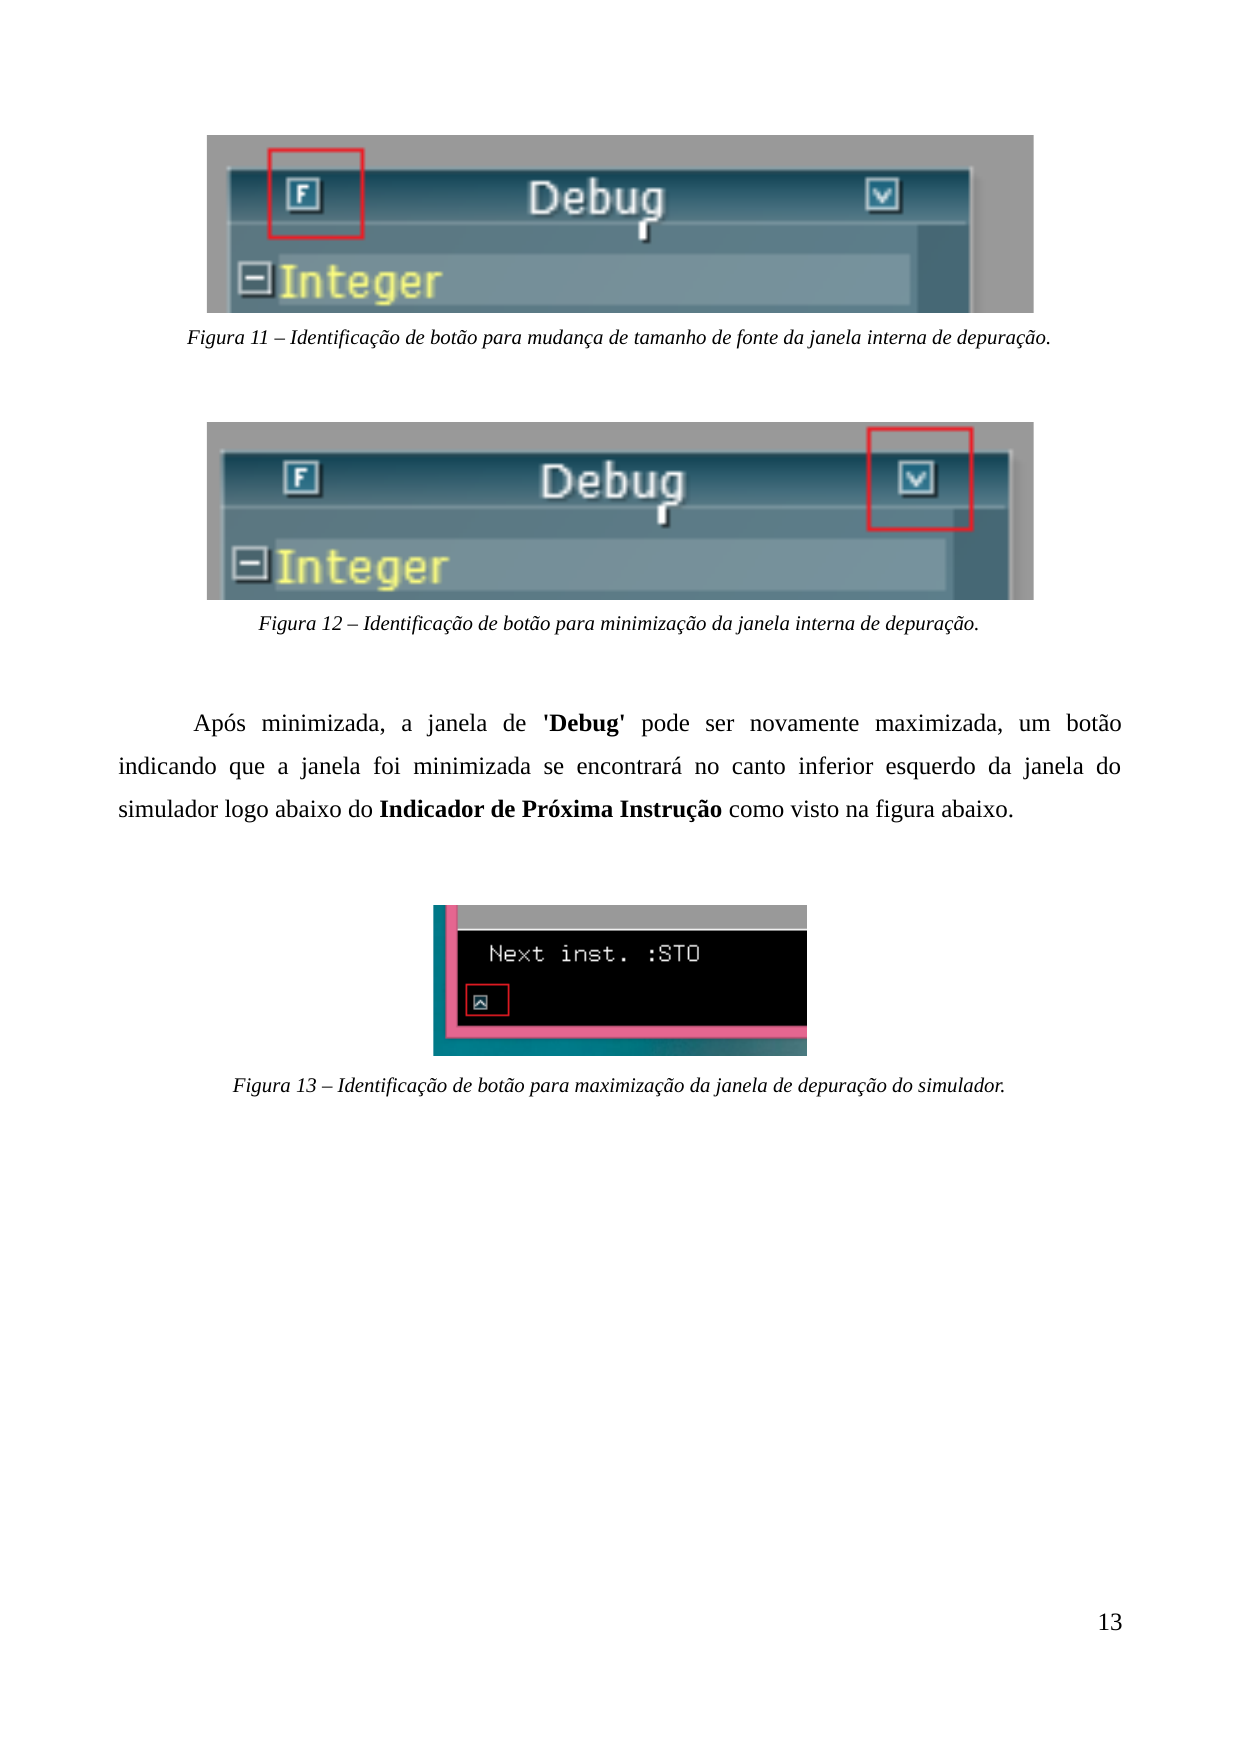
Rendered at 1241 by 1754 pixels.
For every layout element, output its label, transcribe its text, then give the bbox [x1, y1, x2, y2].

text Figura 13 – Identificação de botão para maximização da janela de depuração do simulador. [118, 1073, 1122, 1097]
text Figura 12 – Identificação de botão para minimização da janela interna de depuração. [118, 422, 1122, 635]
text Figura 11 – Identificação de botão para mudança de tamanho de fonte da janela interna de depuração. [118, 118, 1122, 349]
text Após minimizada, a janela de 'Debug' pode ser novamente maximizada, um botão indicando que a janela foi minimizada se encontrará no canto inferior esquerdo da janela do simulador logo abaixo do Indicador de Próxima Instrução como visto na figura abaixo. [118, 708, 1122, 823]
